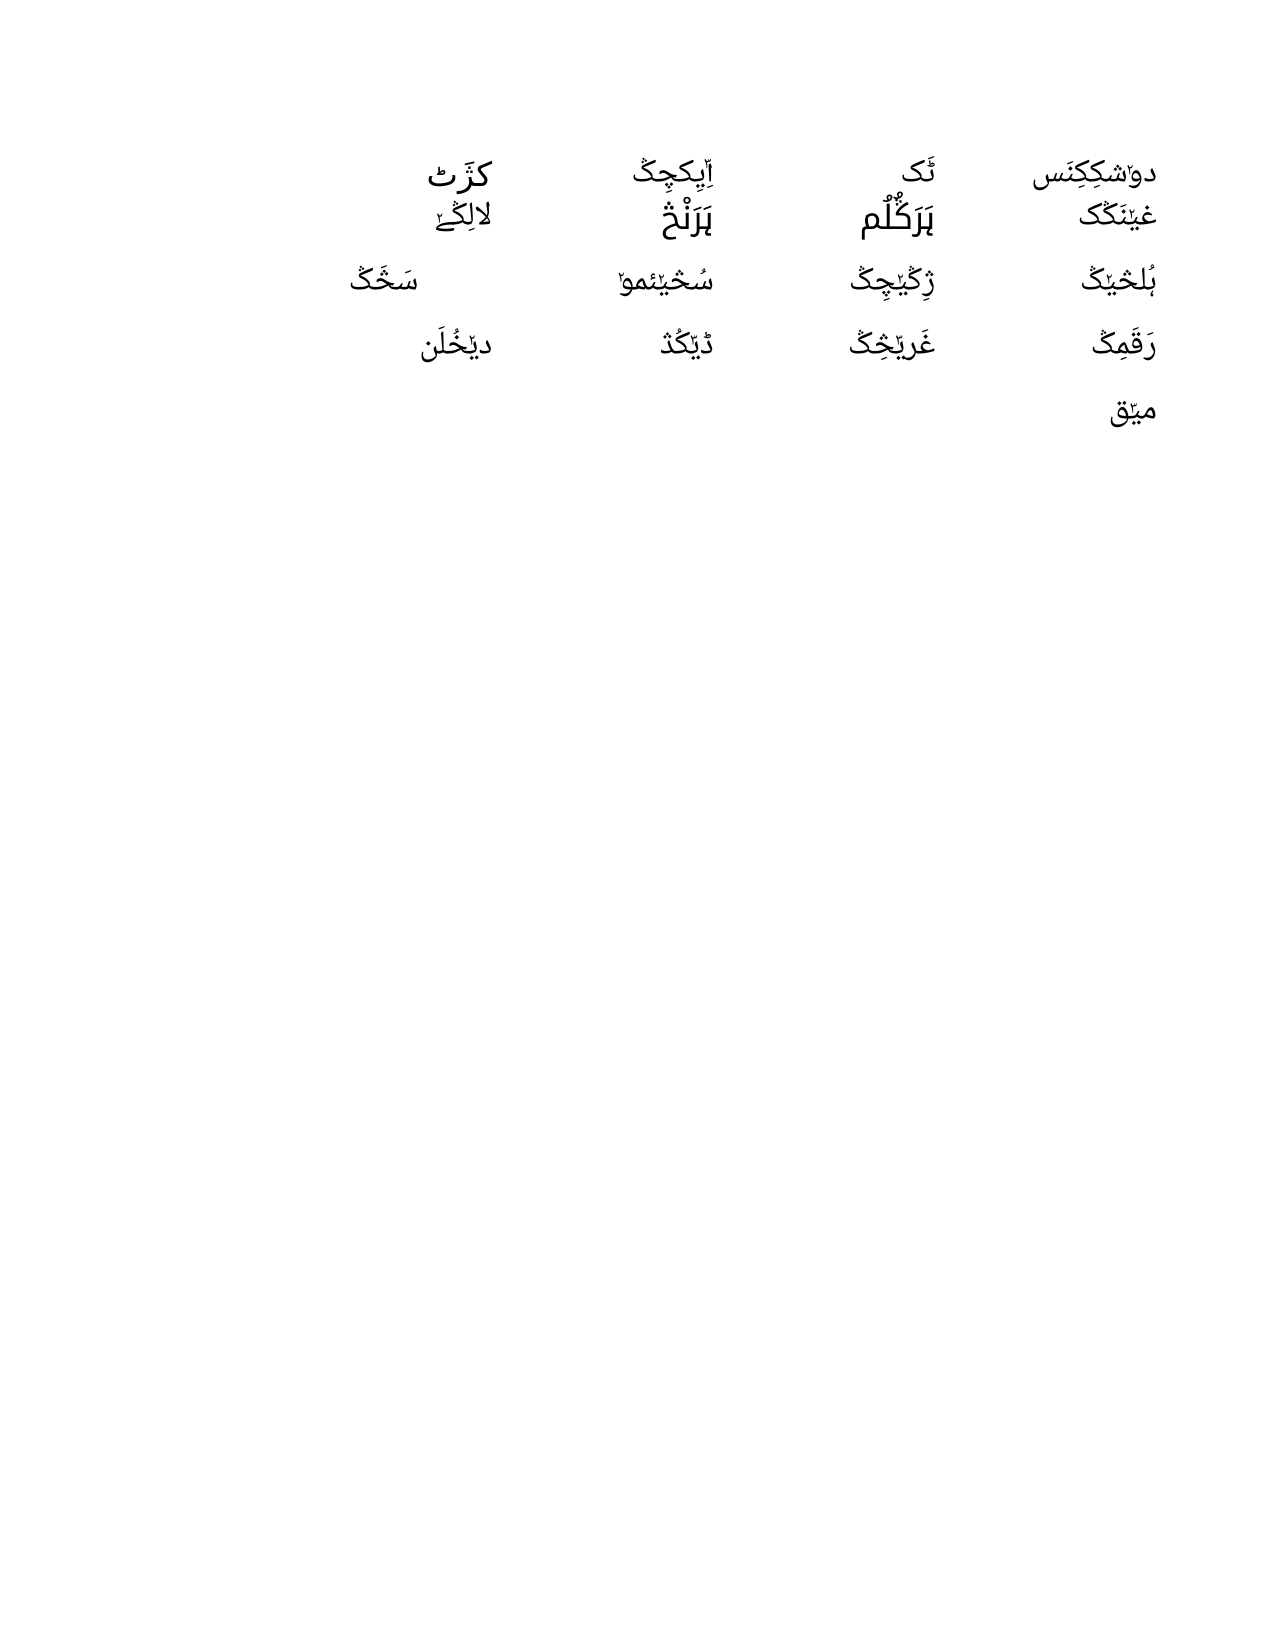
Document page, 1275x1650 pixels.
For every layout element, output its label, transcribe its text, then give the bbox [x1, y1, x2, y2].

text مݶق [118, 393, 1157, 437]
text ہُلڅݵݣ ژِݣݵچِݣ سُڅݵئمݸ سَڅَݣ [118, 264, 1157, 308]
text دݸشکِکِنَس ڻَک ݴِیِکچِݣ کژَٹ [118, 156, 1157, 200]
text غݵنَݣک ہَرَݣُلُم ہَرَنْڅ لالِݣݺ [118, 200, 1157, 243]
text رَقَمِݣ غَرݶڅِݣ ڈݶکُڎ دݵخُلَن [118, 329, 1157, 372]
